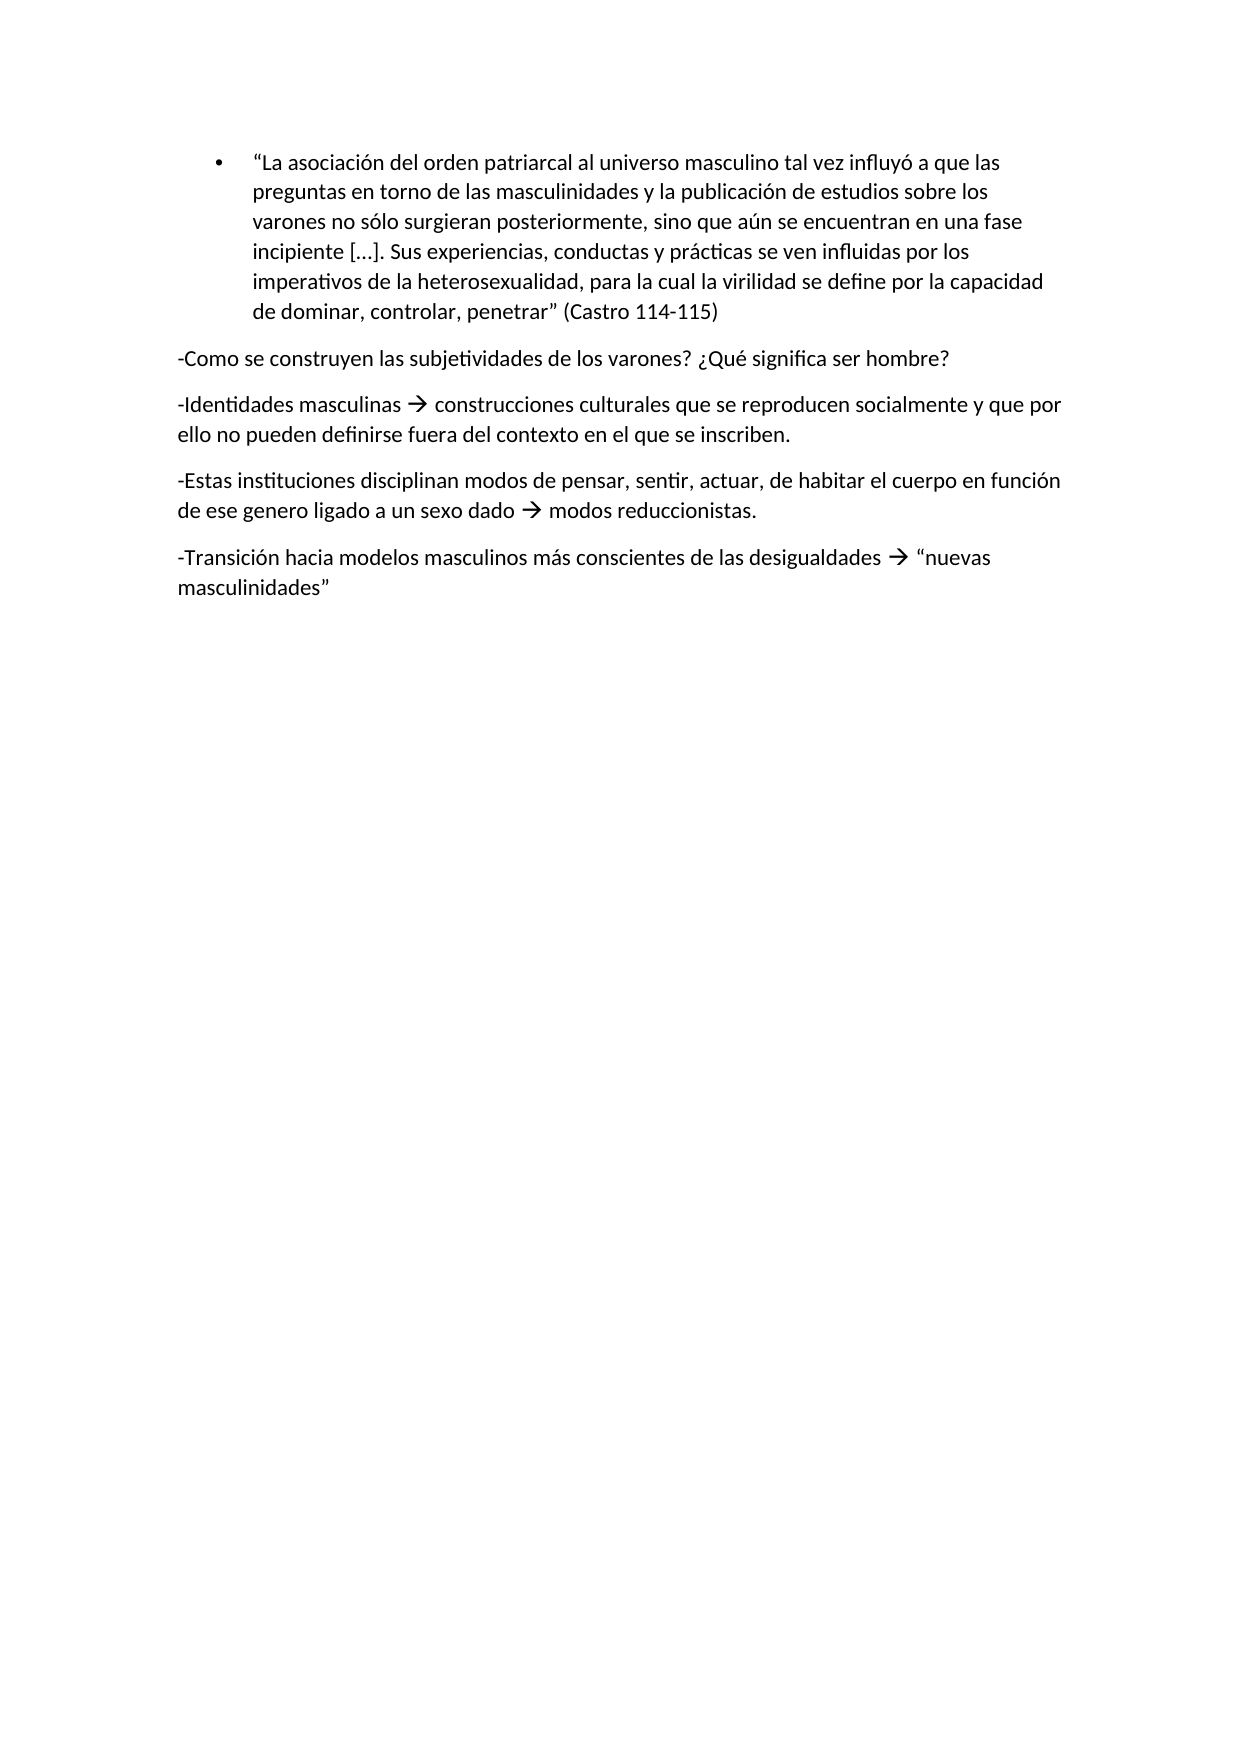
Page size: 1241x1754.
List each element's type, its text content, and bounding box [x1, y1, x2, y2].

text -Identidades masculinas  construcciones culturales que se reproducen socialmente y que por ello no pueden definirse fuera del contexto en el que se inscriben. [177, 390, 1063, 448]
list “La asociación del orden patriarcal al universo masculino tal vez influyó a que las preguntas en torno de las masculinidades y la publicación de estudios sobre los varones no sólo surgieran posteriormente, sino que aún se encuentran en una fase incipiente […]. Sus experiencias, conductas y prácticas se ven influidas por los imperativos de la heterosexualidad, para la cual la virilidad se define por la capacidad de dominar, controlar, penetrar” (Castro 114-115) [215, 148, 1063, 325]
text -Estas instituciones disciplinan modos de pensar, sentir, actuar, de habitar el cuerpo en función de ese genero ligado a un sexo dado  modos reduccionistas. [177, 467, 1063, 524]
text -Transición hacia modelos masculinos más conscientes de las desigualdades  “nuevas masculinidades” [177, 543, 1063, 601]
text -Como se construyen las subjetividades de los varones? ¿Qué significa ser hombre? [177, 344, 1063, 372]
